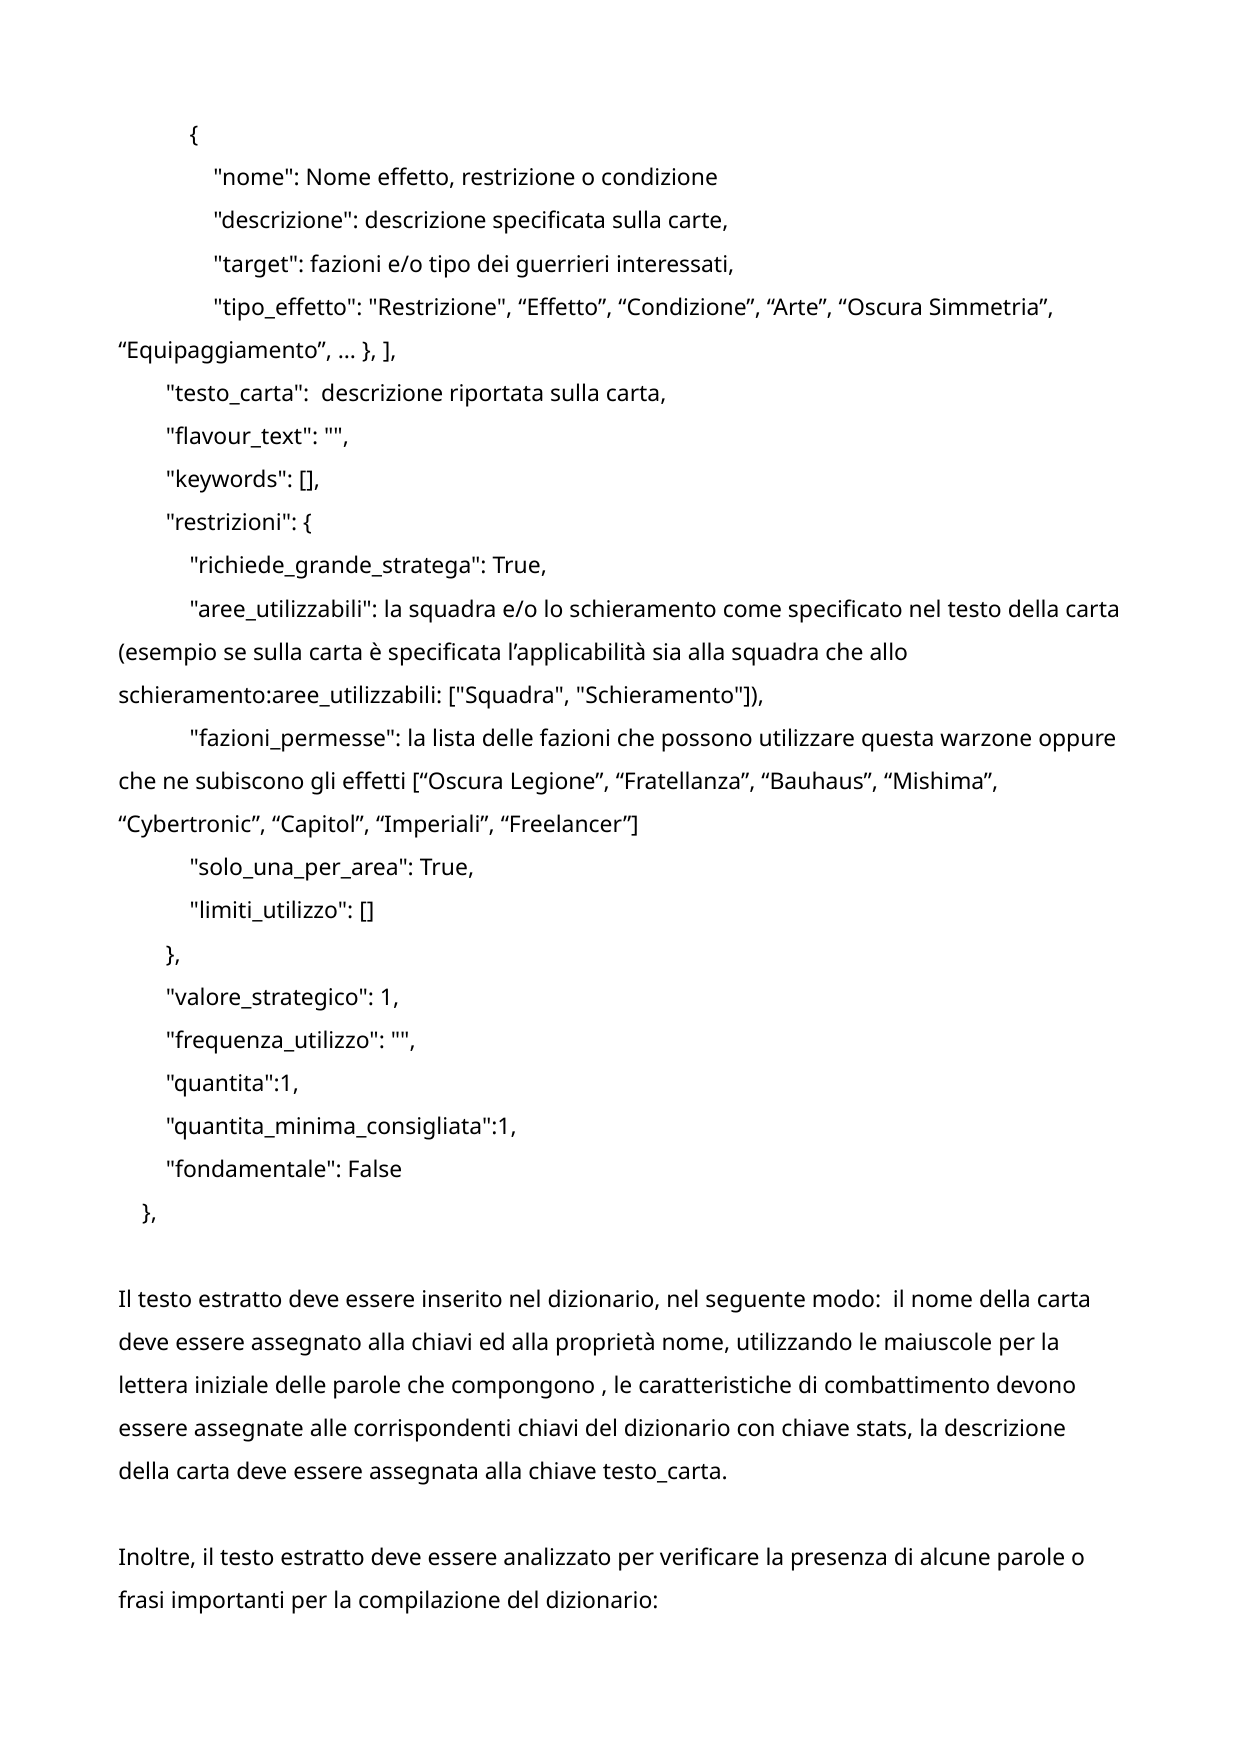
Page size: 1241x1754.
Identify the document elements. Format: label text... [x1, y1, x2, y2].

text "quantita":1, [118, 1067, 1122, 1098]
text "fondamentale": False [118, 1153, 1122, 1184]
text "limiti_utilizzo": [] [118, 894, 1122, 926]
text Il testo estratto deve essere inserito nel dizionario, nel seguente modo: il nome della carta deve essere assegnato alla chiavi ed alla proprietà nome, utilizzando le maiuscole per la lettera iniziale delle parole che compongono , le caratteristiche di combattimento devono essere assegnate alle corrispondenti chiavi del dizionario con chiave stats, la descrizione della carta deve essere assegnata alla chiave testo_carta. [118, 1282, 1122, 1486]
text "aree_utilizzabili": la squadra e/o lo schieramento come specificato nel testo della carta (esempio se sulla carta è specificata l’applicabilità sia alla squadra che allo schieramento:aree_utilizzabili: ["Squadra", "Schieramento"]), [118, 592, 1122, 710]
text "keywords": [], [118, 463, 1122, 494]
text Inoltre, il testo estratto deve essere analizzato per verificare la presenza di alcune parole o frasi importanti per la compilazione del dizionario: [118, 1541, 1122, 1616]
text }, [118, 1196, 1122, 1227]
text "restrizioni": { [118, 506, 1122, 537]
text "testo_carta": descrizione riportata sulla carta, [118, 377, 1122, 408]
text "descrizione": descrizione specificata sulla carte, [118, 204, 1122, 236]
text "richiede_grande_stratega": True, [118, 549, 1122, 581]
text }, [118, 937, 1122, 969]
text { [118, 118, 1122, 149]
text "solo_una_per_area": True, [118, 851, 1122, 882]
text "nome": Nome effetto, restrizione o condizione [118, 161, 1122, 192]
text "valore_strategico": 1, [118, 981, 1122, 1012]
text "flavour_text": "", [118, 420, 1122, 451]
text "target": fazioni e/o tipo dei guerrieri interessati, [118, 247, 1122, 279]
text "tipo_effetto": "Restrizione", “Effetto”, “Condizione”, “Arte”, “Oscura Simmetria”, “Equipaggiamento”, … }, ], [118, 291, 1122, 365]
text "quantita_minima_consigliata":1, [118, 1110, 1122, 1141]
text "fazioni_permesse": la lista delle fazioni che possono utilizzare questa warzone oppure che ne subiscono gli effetti [“Oscura Legione”, “Fratellanza”, “Bauhaus”, “Mishima”, “Cybertronic”, “Capitol”, “Imperiali”, “Freelancer”] [118, 722, 1122, 839]
text "frequenza_utilizzo": "", [118, 1024, 1122, 1055]
